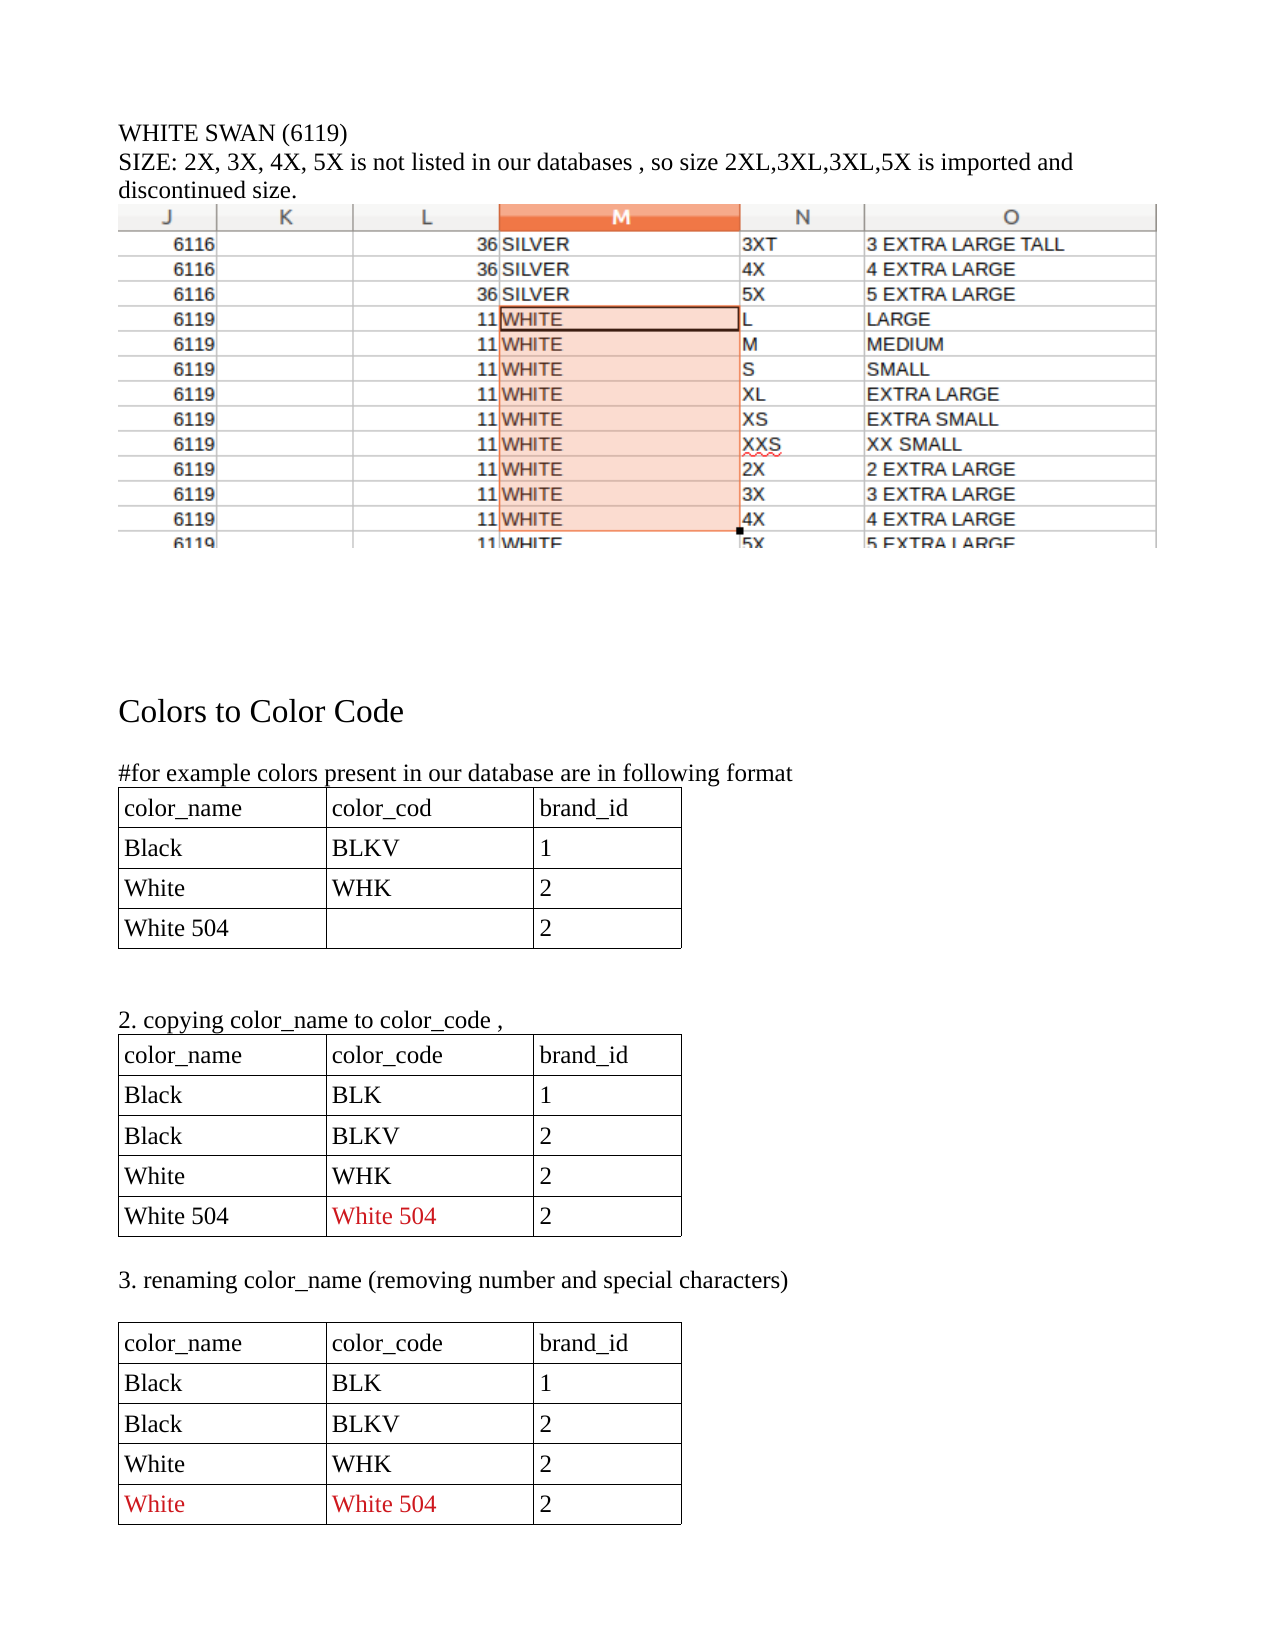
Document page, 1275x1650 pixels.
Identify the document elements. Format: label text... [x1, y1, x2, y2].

table_cell 1 [534, 828, 681, 867]
table_cell BLK [327, 1364, 533, 1403]
table_cell 2 [534, 1404, 681, 1443]
table_cell 2 [534, 1116, 681, 1155]
table_cell 1 [534, 1364, 681, 1403]
table_cell 2 [534, 869, 681, 908]
text WHITE SWAN (6119) [118, 118, 1157, 147]
table_header brand_id [534, 788, 681, 827]
table_header color_name [119, 1035, 326, 1075]
table_header color_cod [327, 788, 533, 827]
table_header color_name [119, 788, 326, 827]
table_cell 2 [534, 1156, 681, 1196]
table_header color_name [119, 1323, 326, 1363]
table_cell WHK [327, 1444, 533, 1483]
table_cell 2 [534, 1197, 681, 1236]
table_cell [327, 909, 533, 948]
table_cell WHK [327, 869, 533, 908]
table_cell 2 [534, 1444, 681, 1483]
table_cell BLK [327, 1076, 533, 1115]
table_cell White 504 [119, 1197, 326, 1236]
table_header color_code [327, 1323, 533, 1363]
table_cell WHK [327, 1156, 533, 1196]
table_cell White [119, 1156, 326, 1196]
table_cell White 504 [327, 1197, 533, 1236]
table_header color_code [327, 1035, 533, 1075]
table_cell White [119, 869, 326, 908]
table_cell Black [119, 1364, 326, 1403]
table_cell BLKV [327, 1404, 533, 1443]
table_cell BLKV [327, 828, 533, 867]
table_cell Black [119, 1116, 326, 1155]
table_cell White [119, 1485, 326, 1524]
table_cell 1 [534, 1076, 681, 1115]
table_cell Black [119, 1404, 326, 1443]
table_header brand_id [534, 1323, 681, 1363]
picture [118, 204, 1157, 548]
table_cell Black [119, 828, 326, 867]
table_cell 2 [534, 1485, 681, 1524]
table_cell White 504 [327, 1485, 533, 1524]
text Colors to Color Code #for example colors present in our database are in following format [118, 691, 1157, 787]
table_header brand_id [534, 1035, 681, 1075]
table_cell White 504 [119, 909, 326, 948]
table_cell BLKV [327, 1116, 533, 1155]
table_cell 2 [534, 909, 681, 948]
text 2. copying color_name to color_code , [118, 1006, 1157, 1034]
text SIZE: 2X, 3X, 4X, 5X is not listed in our databases , so size 2XL,3XL,3XL,5X is imported and discontinued size. [118, 147, 1157, 204]
table_cell Black [119, 1076, 326, 1115]
table_cell White [119, 1444, 326, 1483]
text 3. renaming color_name (removing number and special characters) [118, 1265, 1157, 1293]
